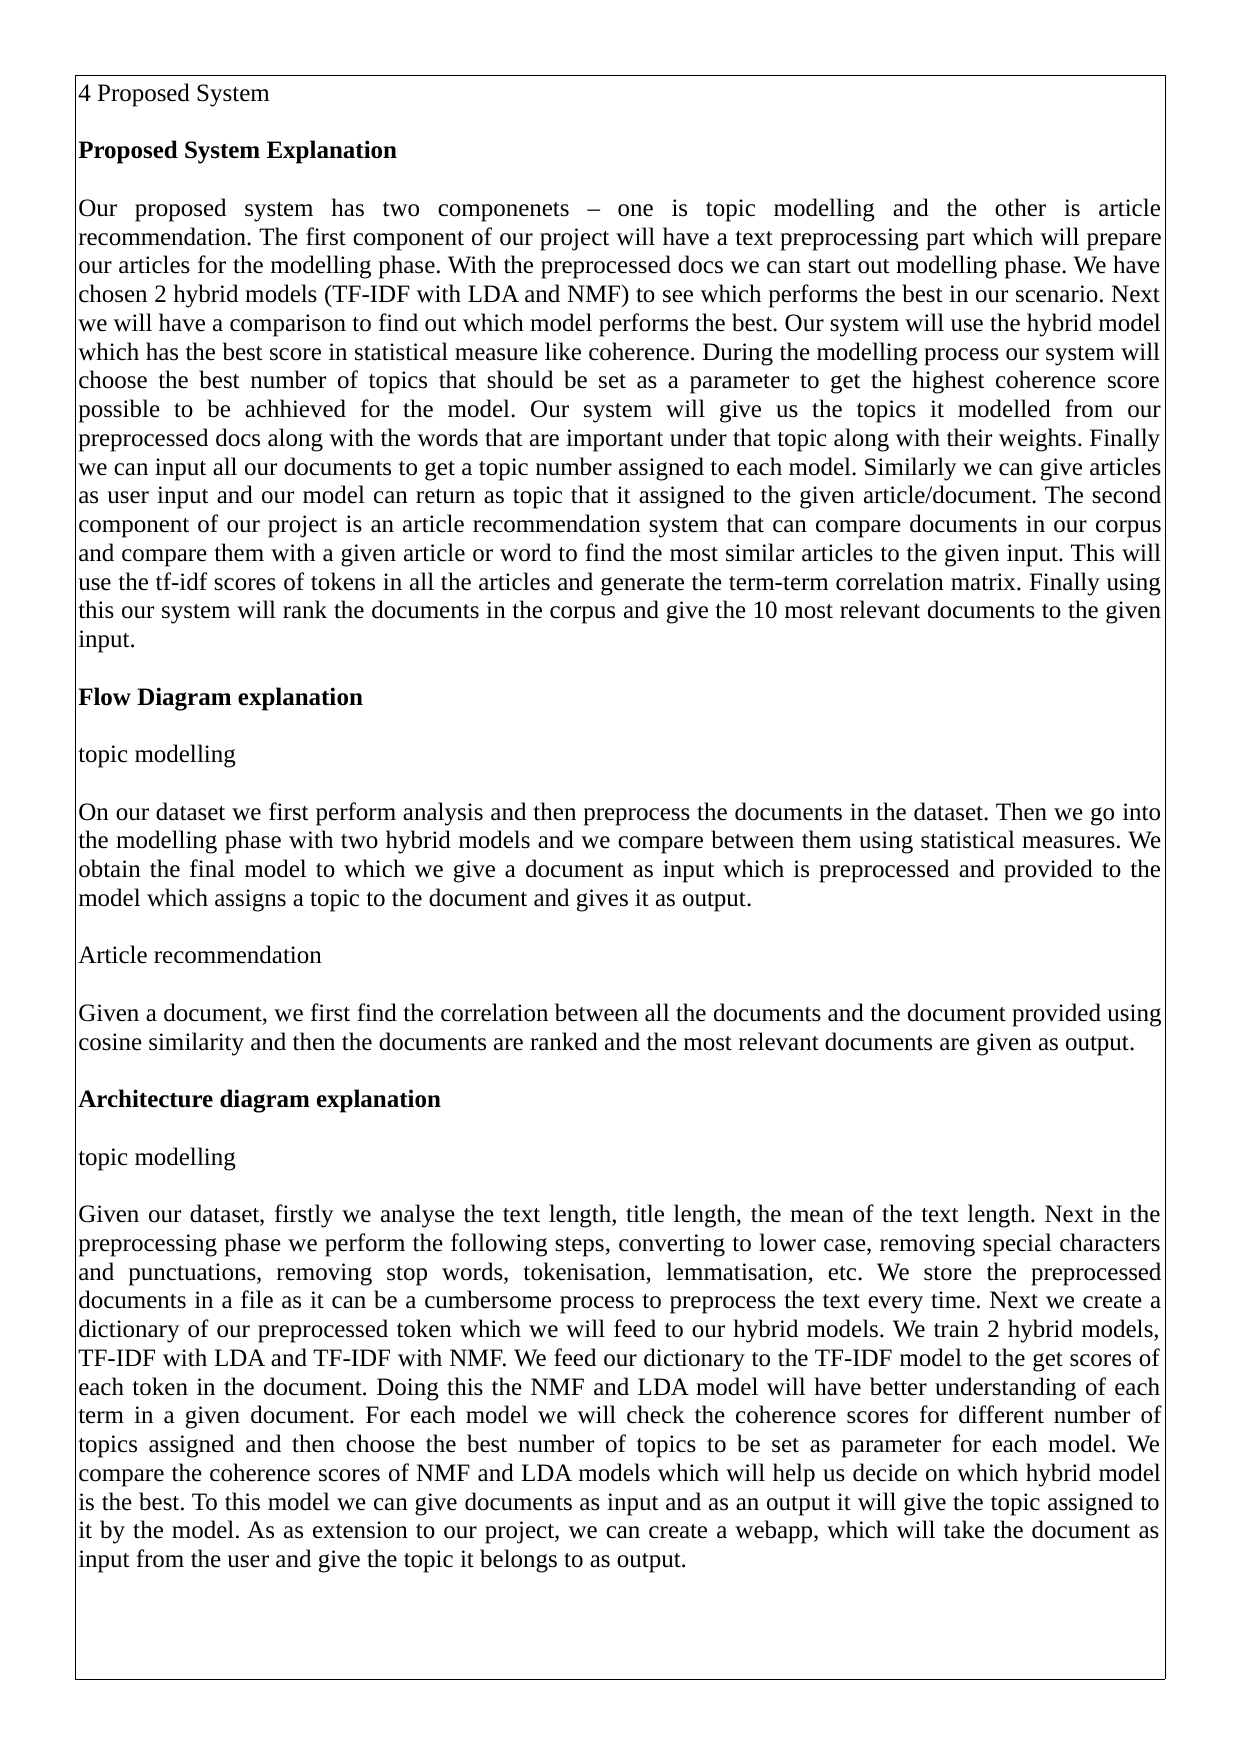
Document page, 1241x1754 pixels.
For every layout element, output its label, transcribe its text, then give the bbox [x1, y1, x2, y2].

text Flow Diagram explanation [78, 682, 1162, 711]
text topic modelling [78, 739, 1162, 768]
text Our proposed system has two componenets – one is topic modelling and the other is article recommendation. The first component of our project will have a text preprocessing part which will prepare our articles for the modelling phase. With the preprocessed docs we can start out modelling phase. We have chosen 2 hybrid models (TF-IDF with LDA and NMF) to see which performs the best in our scenario. Next we will have a comparison to find out which model performs the best. Our system will use the hybrid model which has the best score in statistical measure like coherence. During the modelling process our system will choose the best number of topics that should be set as a parameter to get the highest coherence score possible to be achhieved for the model. Our system will give us the topics it modelled from our preprocessed docs along with the words that are important under that topic along with their weights. Finally we can input all our documents to get a topic number assigned to each model. Similarly we can give articles as user input and our model can return as topic that it assigned to the given article/document. The second component of our project is an article recommendation system that can compare documents in our corpus and compare them with a given article or word to find the most similar articles to the given input. This will use the tf-idf scores of tokens in all the articles and generate the term-term correlation matrix. Finally using this our system will rank the documents in the corpus and give the 10 most relevant documents to the given input. [78, 193, 1162, 653]
text Given a document, we first find the correlation between all the documents and the document provided using cosine similarity and then the documents are ranked and the most relevant documents are given as output. [78, 998, 1162, 1056]
text Article recommendation [78, 941, 1162, 969]
text Architecture diagram explanation [78, 1084, 1162, 1113]
text Given our dataset, firstly we analyse the text length, title length, the mean of the text length. Next in the preprocessing phase we perform the following steps, converting to lower case, removing special characters and punctuations, removing stop words, tokenisation, lemmatisation, etc. We store the preprocessed documents in a file as it can be a cumbersome process to preprocess the text every time. Next we create a dictionary of our preprocessed token which we will feed to our hybrid models. We train 2 hybrid models, TF-IDF with LDA and TF-IDF with NMF. We feed our dictionary to the TF-IDF model to the get scores of each token in the document. Doing this the NMF and LDA model will have better understanding of each term in a given document. For each model we will check the coherence scores for different number of topics assigned and then choose the best number of topics to be set as parameter for each model. We compare the coherence scores of NMF and LDA models which will help us decide on which hybrid model is the best. To this model we can give documents as input and as an output it will give the topic assigned to it by the model. As as extension to our project, we can create a webapp, which will take the document as input from the user and give the topic it belongs to as output. [78, 1199, 1162, 1573]
text topic modelling [78, 1142, 1162, 1171]
text 4 Proposed System [78, 78, 1162, 107]
text Proposed System Explanation [78, 136, 1162, 164]
text On our dataset we first perform analysis and then preprocess the documents in the dataset. Then we go into the modelling phase with two hybrid models and we compare between them using statistical measures. We obtain the final model to which we give a document as input which is preprocessed and provided to the model which assigns a topic to the document and gives it as output. [78, 797, 1162, 912]
